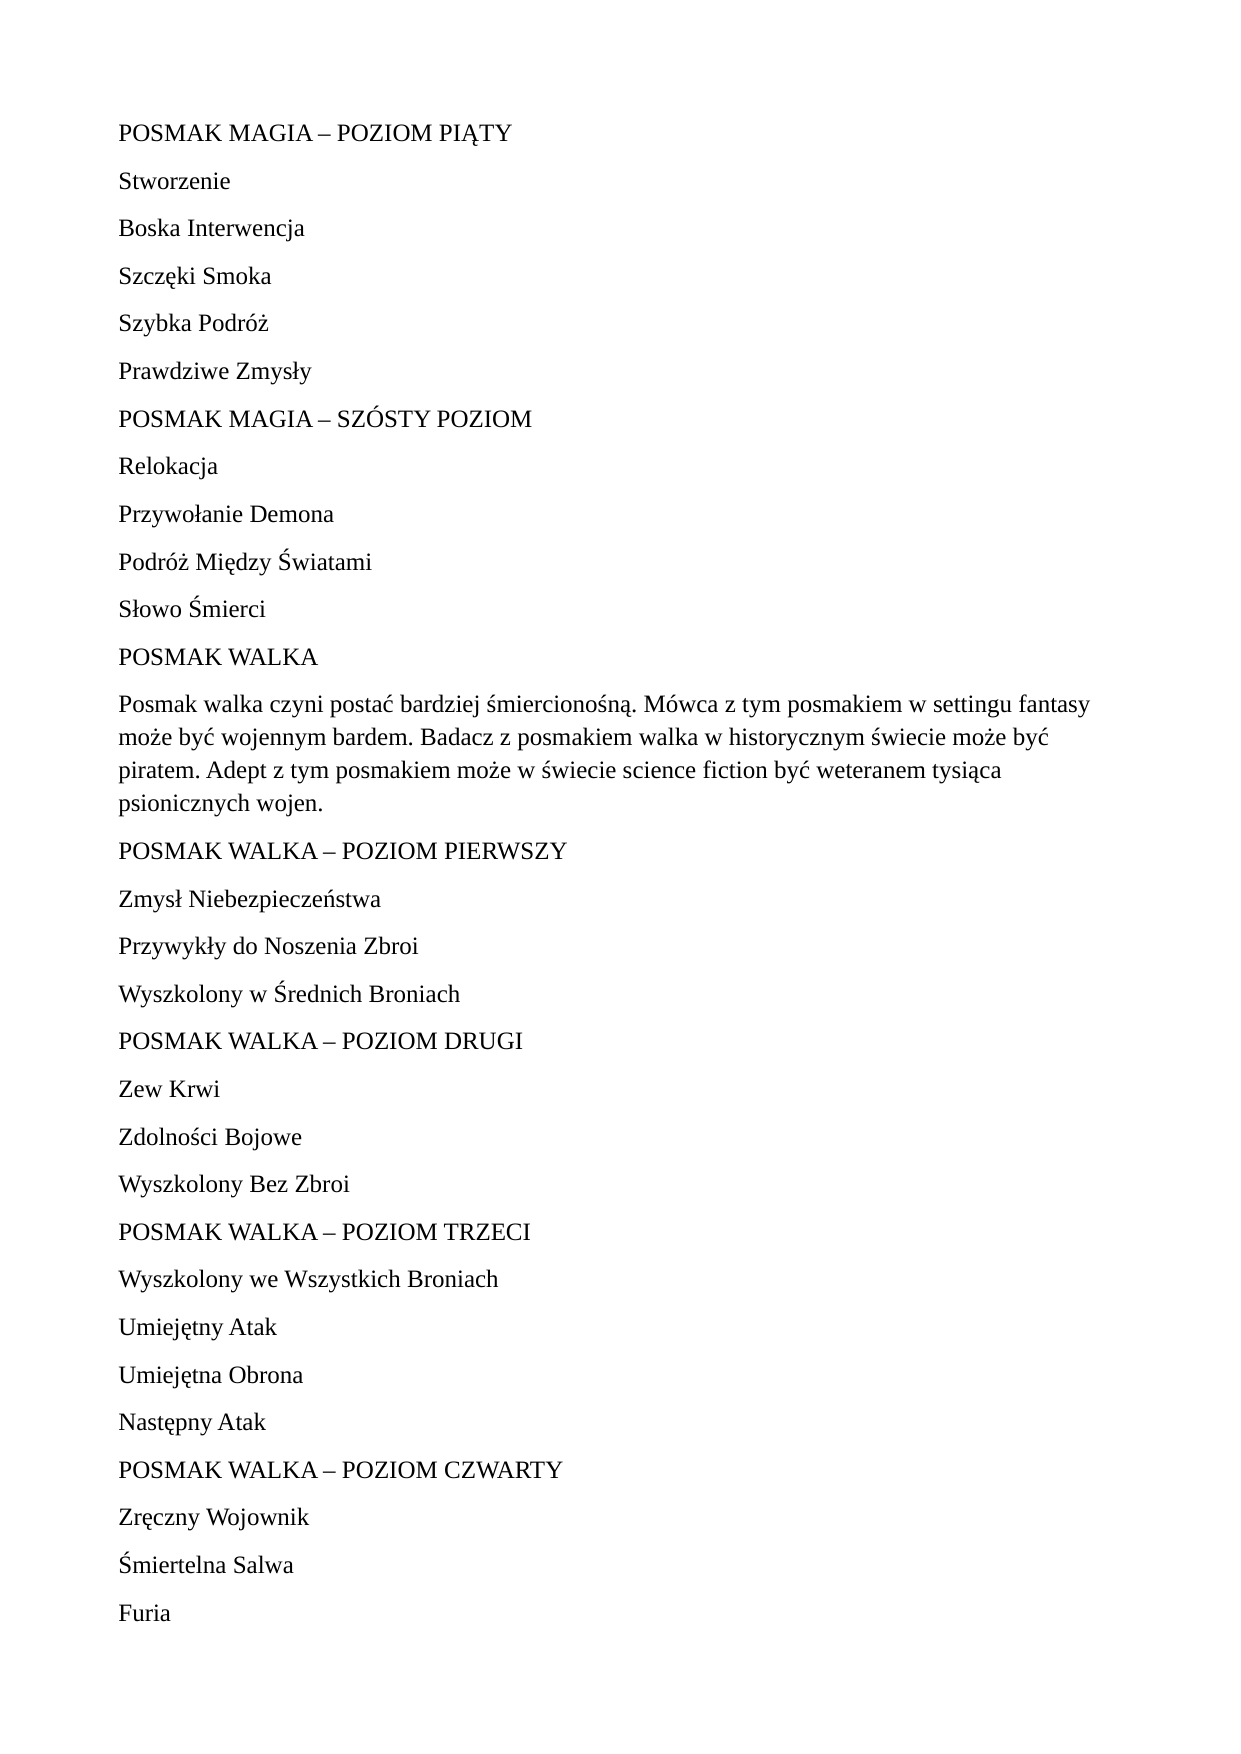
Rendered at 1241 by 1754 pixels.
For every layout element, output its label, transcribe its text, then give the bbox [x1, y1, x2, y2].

text Umiejętny Atak [118, 1312, 1122, 1341]
text Furia [118, 1598, 1122, 1626]
text Śmiertelna Salwa [118, 1550, 1122, 1579]
text Boska Interwencja [118, 213, 1122, 242]
text Następny Atak [118, 1407, 1122, 1436]
text POSMAK WALKA – POZIOM TRZECI [118, 1217, 1122, 1246]
text POSMAK WALKA [118, 642, 1122, 671]
text Umiejętna Obrona [118, 1360, 1122, 1388]
text POSMAK WALKA – POZIOM CZWARTY [118, 1455, 1122, 1484]
text Wyszkolony Bez Zbroi [118, 1169, 1122, 1198]
text Podróż Między Światami [118, 547, 1122, 575]
text Słowo Śmierci [118, 594, 1122, 623]
text Wyszkolony we Wszystkich Broniach [118, 1264, 1122, 1293]
text Zręczny Wojownik [118, 1502, 1122, 1531]
text Przywołanie Demona [118, 499, 1122, 528]
text Zmysł Niebezpieczeństwa [118, 884, 1122, 912]
text POSMAK WALKA – POZIOM PIERWSZY [118, 836, 1122, 865]
text POSMAK MAGIA – SZÓSTY POZIOM [118, 404, 1122, 432]
text Zdolności Bojowe [118, 1122, 1122, 1150]
text Posmak walka czyni postać bardziej śmiercionośną. Mówca z tym posmakiem w settingu fantasy może być wojennym bardem. Badacz z posmakiem walka w historycznym świecie może być piratem. Adept z tym posmakiem może w świecie science fiction być weteranem tysiąca psionicznych wojen. [118, 689, 1122, 817]
text Przywykły do Noszenia Zbroi [118, 931, 1122, 960]
text Prawdziwe Zmysły [118, 356, 1122, 385]
text Zew Krwi [118, 1074, 1122, 1103]
text Szybka Podróż [118, 308, 1122, 337]
text POSMAK MAGIA – POZIOM PIĄTY [118, 118, 1122, 147]
text POSMAK WALKA – POZIOM DRUGI [118, 1026, 1122, 1055]
text Szczęki Smoka [118, 261, 1122, 290]
text Wyszkolony w Średnich Broniach [118, 979, 1122, 1008]
text Stworzenie [118, 166, 1122, 194]
text Relokacja [118, 451, 1122, 480]
